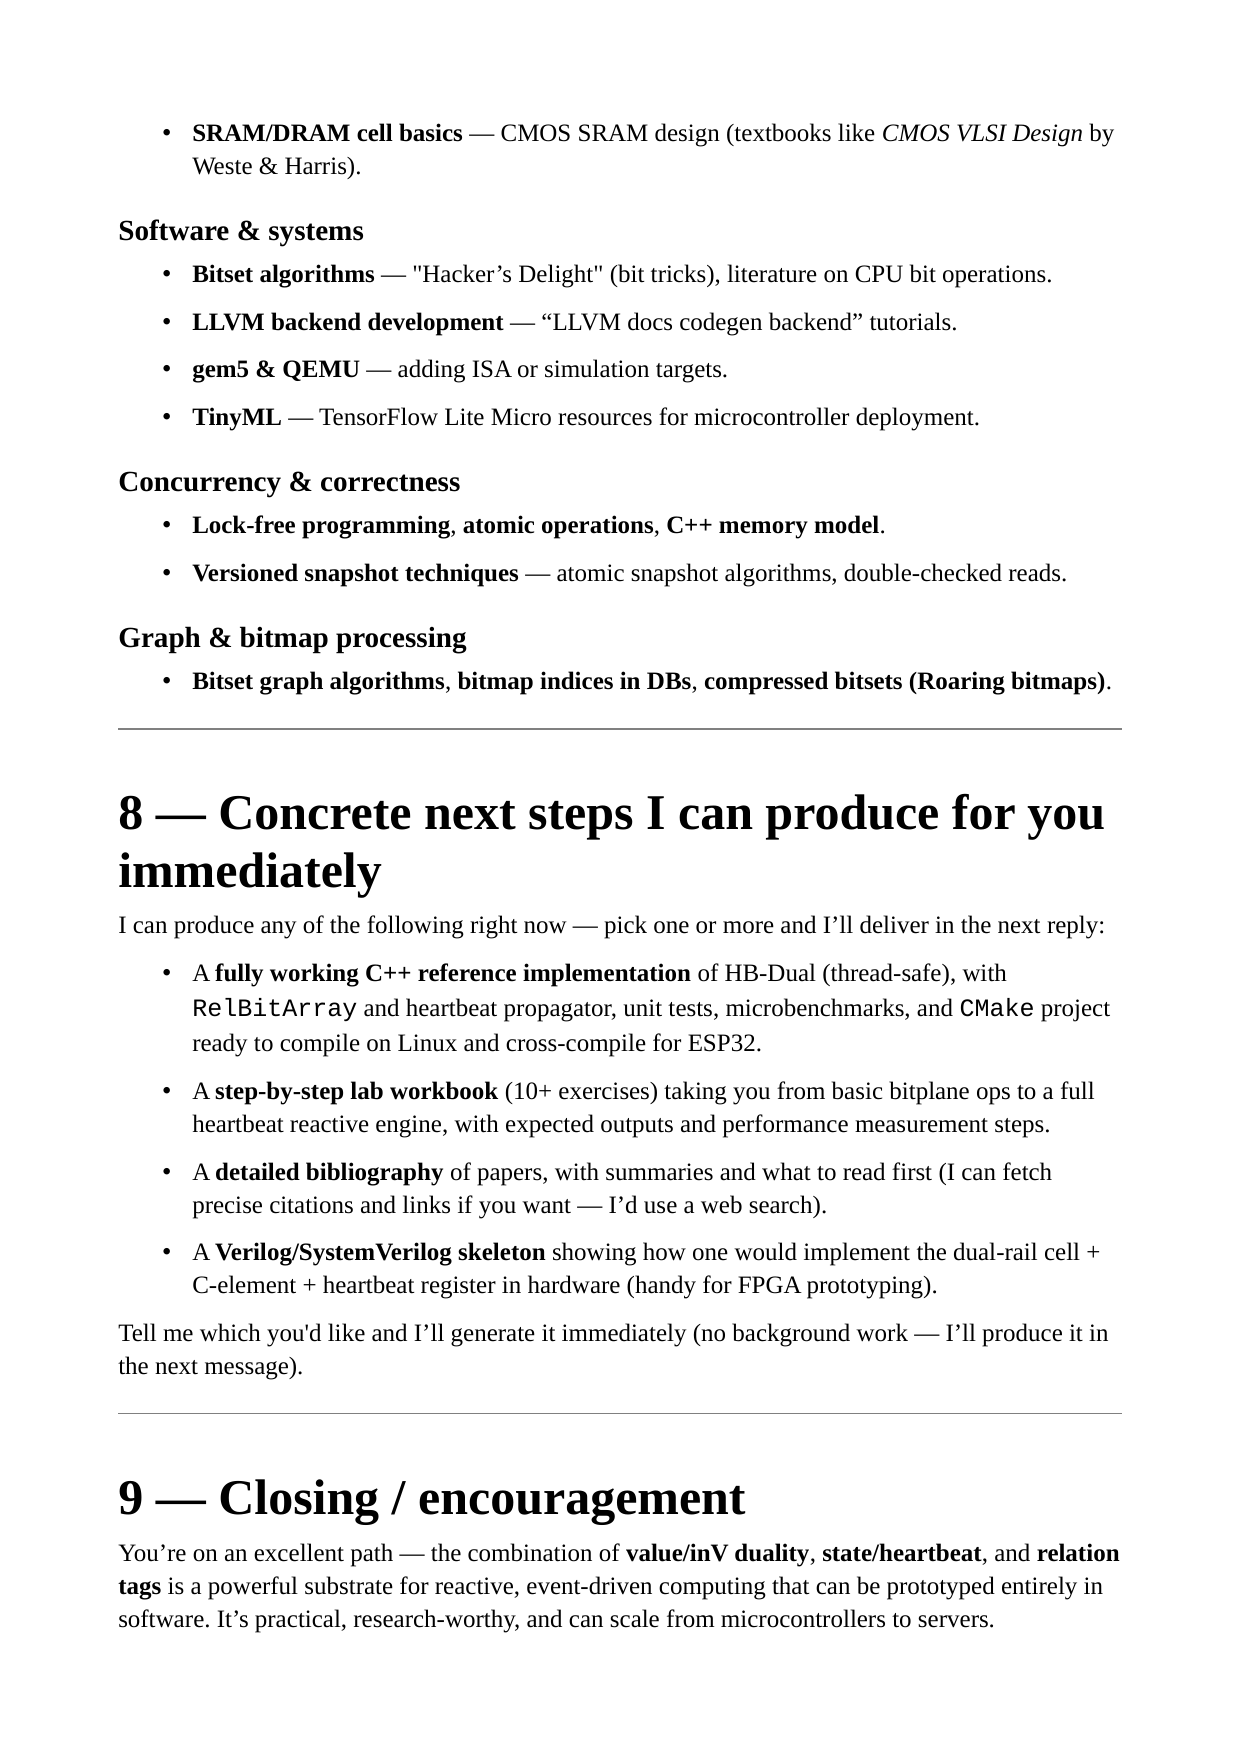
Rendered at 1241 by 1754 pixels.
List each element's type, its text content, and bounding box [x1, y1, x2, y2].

list gem5 & QEMU — adding ISA or simulation targets. [162, 354, 1122, 383]
list TinyML — TensorFlow Lite Micro resources for microcontroller deployment. [162, 402, 1122, 431]
list Lock-free programming, atomic operations, C++ memory model. [162, 510, 1122, 539]
list A step-by-step lab workbook (10+ exercises) taking you from basic bitplane ops to a full heartbeat reactive engine, with expected outputs and performance measurement steps. [162, 1076, 1122, 1138]
text You’re on an excellent path — the combination of value/inV duality, state/heartbeat, and relation tags is a powerful substrate for reactive, event-driven computing that can be prototyped entirely in software. It’s practical, research-worthy, and can scale from microcontrollers to servers. [118, 1538, 1122, 1633]
list Bitset algorithms — "Hacker’s Delight" (bit tricks), literature on CPU bit operations. [162, 259, 1122, 288]
list A fully working C++ reference implementation of HB-Dual (thread-safe), with RelBitArray and heartbeat propagator, unit tests, microbenchmarks, and CMake project ready to compile on Linux and cross-compile for ESP32. [162, 958, 1122, 1057]
list SRAM/DRAM cell basics — CMOS SRAM design (textbooks like CMOS VLSI Design by Weste & Harris). [162, 118, 1122, 180]
subtitle 8 — Concrete next steps I can produce for you immediately [118, 783, 1122, 898]
subtitle Graph & bitmap processing [118, 620, 1122, 654]
list LLVM backend development — “LLVM docs codegen backend” tutorials. [162, 307, 1122, 336]
text I can produce any of the following right now — pick one or more and I’ll deliver in the next reply: [118, 911, 1122, 939]
list A Verilog/SystemVerilog skeleton showing how one would implement the dual-rail cell + C-element + heartbeat register in hardware (handy for FPGA prototyping). [162, 1237, 1122, 1299]
text Tell me which you'd like and I’ll generate it immediately (no background work — I’ll produce it in the next message). [118, 1318, 1122, 1380]
subtitle Software & systems [118, 213, 1122, 247]
list A detailed bibliography of papers, with summaries and what to read first (I can fetch precise citations and links if you want — I’d use a web search). [162, 1157, 1122, 1218]
list Bitset graph algorithms, bitmap indices in DBs, compressed bitsets (Roaring bitmaps). [162, 666, 1122, 695]
list Versioned snapshot techniques — atomic snapshot algorithms, double-checked reads. [162, 558, 1122, 587]
subtitle Concurrency & correctness [118, 464, 1122, 498]
subtitle 9 — Closing / encouragement [118, 1468, 1122, 1525]
